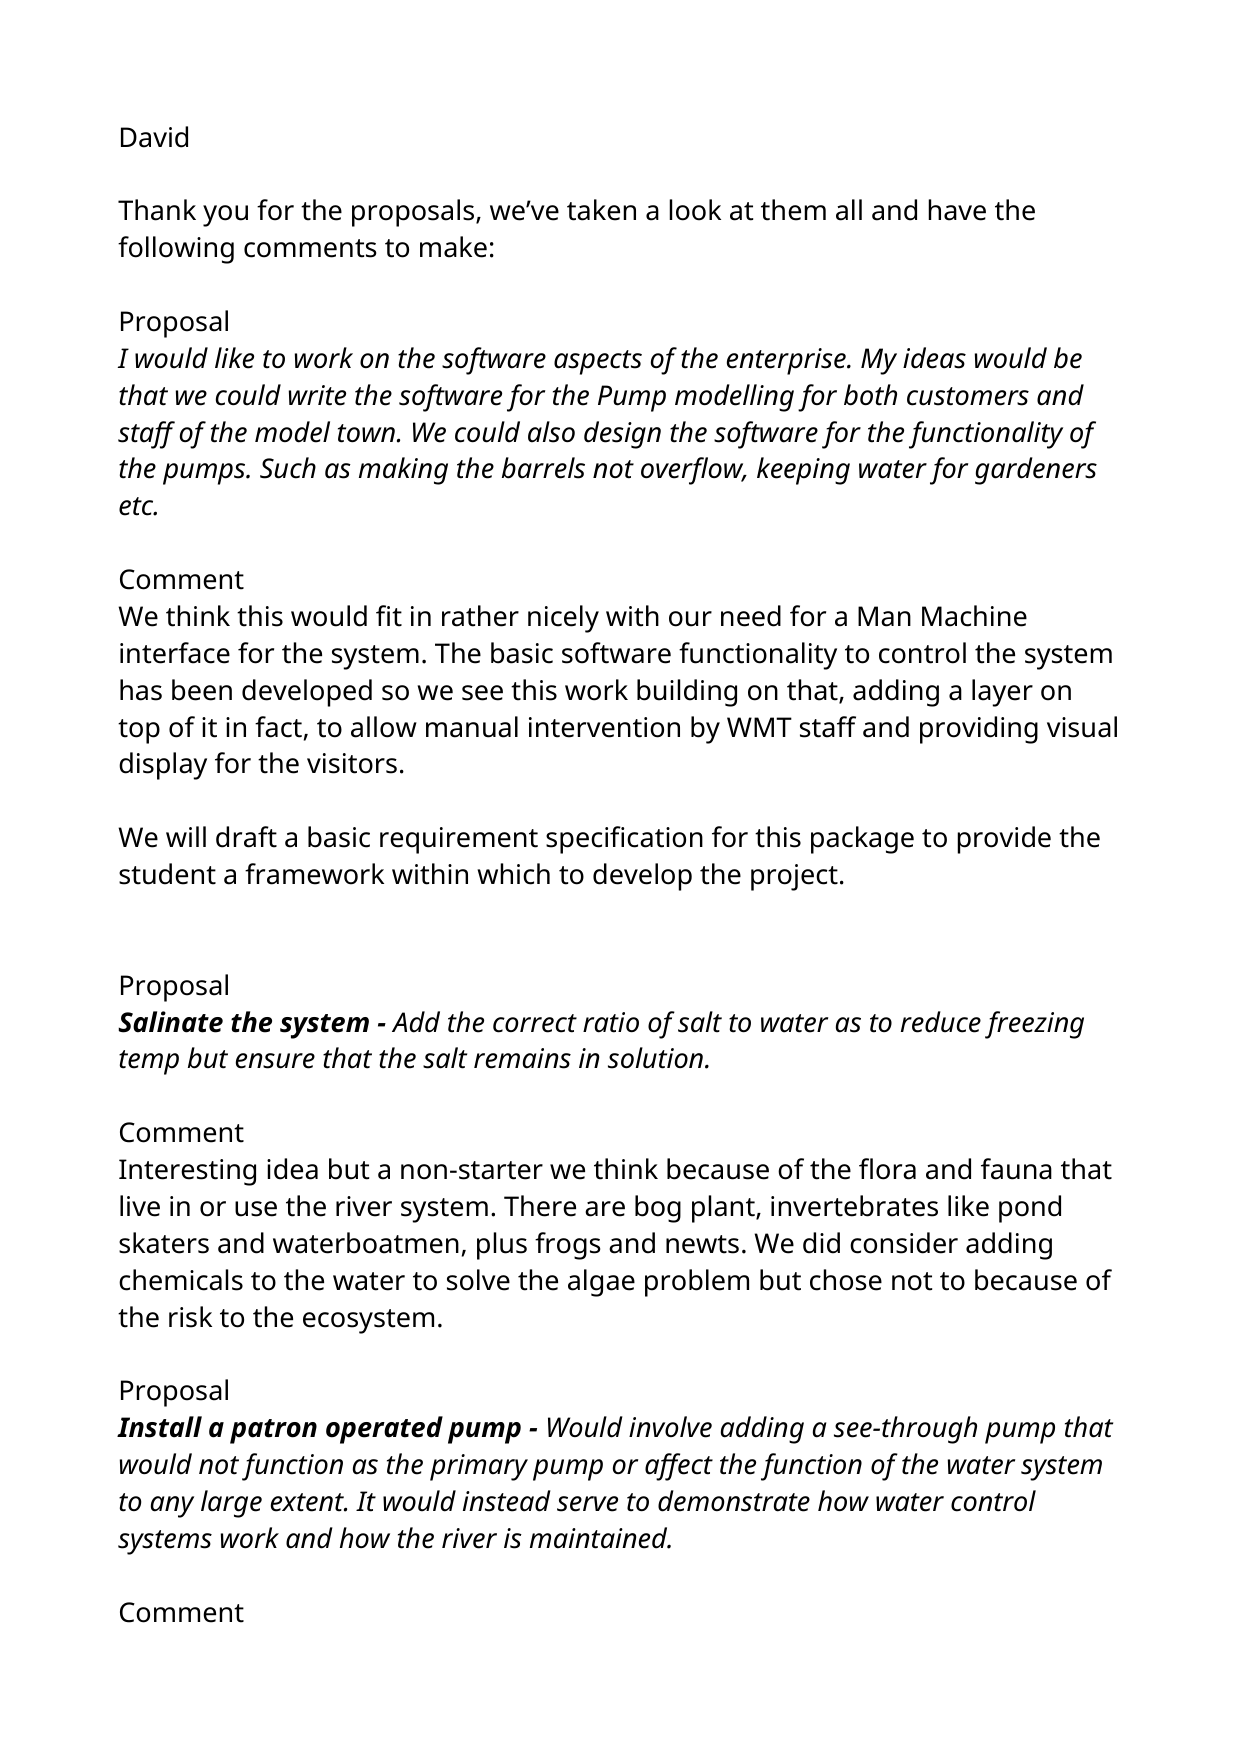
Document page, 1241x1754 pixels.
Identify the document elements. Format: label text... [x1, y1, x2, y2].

text Proposal [118, 966, 1122, 1003]
text Install a patron operated pump - Would involve adding a see-through pump that would not function as the primary pump or affect the function of the water system to any large extent. It would instead serve to demonstrate how water control systems work and how the river is maintained. [118, 1409, 1122, 1556]
text Comment [118, 561, 1122, 597]
text Proposal [118, 302, 1122, 339]
text We will draft a basic requirement specification for this package to provide the student a framework within which to develop the project. [118, 819, 1122, 892]
text We think this would fit in rather nicely with our need for a Man Machine interface for the system. The basic software functionality to control the system has been developed so we see this work building on that, adding a layer on top of it in fact, to allow manual intervention by WMT staff and providing visual display for the visitors. [118, 597, 1122, 782]
text David [118, 118, 1122, 155]
text Comment [118, 1593, 1122, 1630]
text Thank you for the proposals, we’ve taken a look at them all and have the following comments to make: [118, 192, 1122, 266]
text Interesting idea but a non-starter we think because of the flora and fauna that live in or use the river system. There are bog plant, invertebrates like pond skaters and waterboatmen, plus frogs and newts. We did consider adding chemicals to the water to solve the algae problem but chose not to because of the risk to the ecosystem. [118, 1151, 1122, 1335]
text Proposal [118, 1372, 1122, 1409]
text Salinate the system - Add the correct ratio of salt to water as to reduce freezing temp but ensure that the salt remains in solution. [118, 1003, 1122, 1077]
text I would like to work on the software aspects of the enterprise. My ideas would be that we could write the software for the Pump modelling for both customers and staff of the model town. We could also design the software for the functionality of the pumps. Such as making the barrels not overflow, keeping water for gardeners etc. [118, 339, 1122, 524]
text Comment [118, 1114, 1122, 1151]
